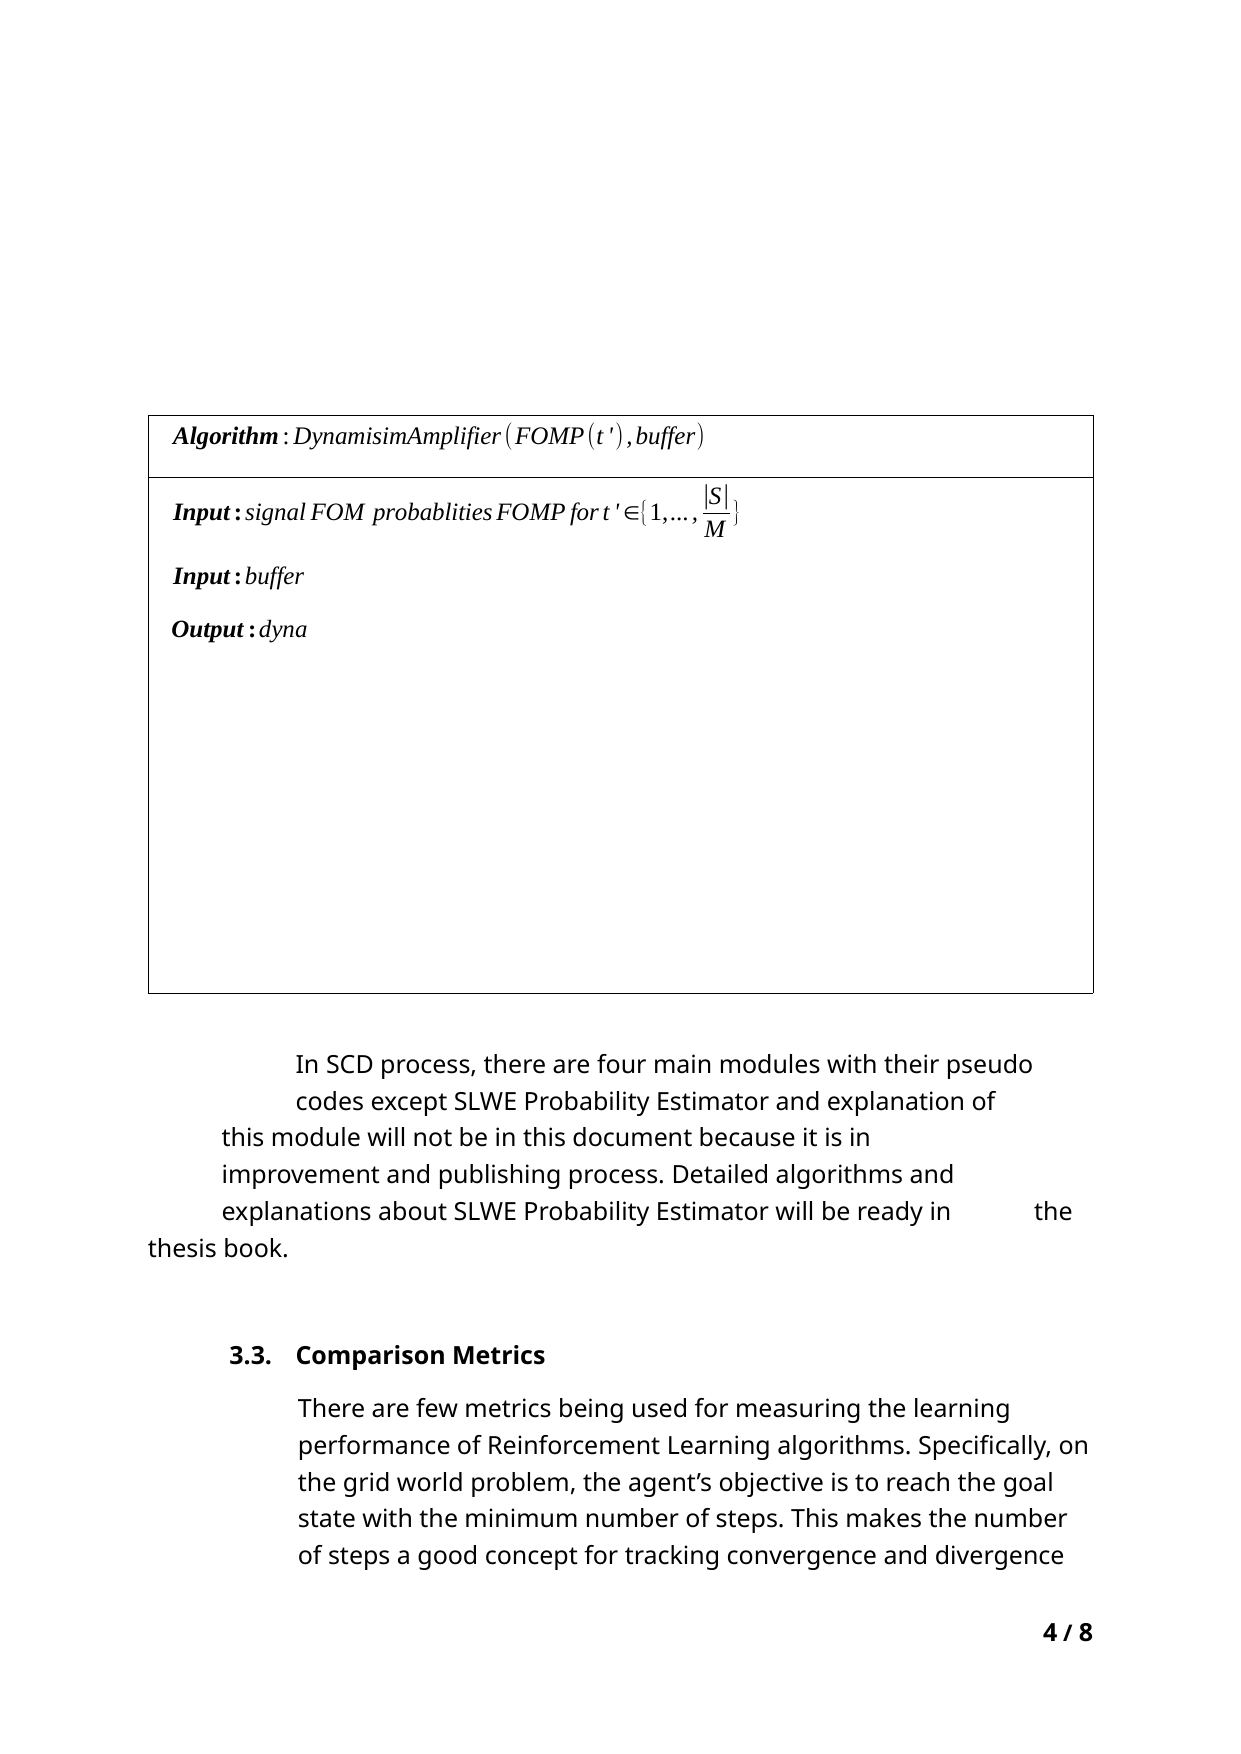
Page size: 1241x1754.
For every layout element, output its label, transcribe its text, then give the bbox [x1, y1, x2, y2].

table_cell [149, 478, 1093, 993]
table_header [149, 416, 1093, 477]
list Comparison Metrics [223, 1337, 1093, 1371]
list There are few metrics being used for measuring the learning performance of Reinforcement Learning algorithms. Specifically, on the grid world problem, the agent’s objective is to reach the goal state with the minimum number of steps. This makes the number of steps a good concept for tracking convergence and divergence [260, 1391, 1093, 1572]
text In SCD process, there are four main modules with their pseudo codes except SLWE Probability Estimator and explanation of this module will not be in this document because it is in improvement and publishing process. Detailed algorithms and explanations about SLWE Probability Estimator will be ready in the thesis book. [148, 1047, 1093, 1264]
